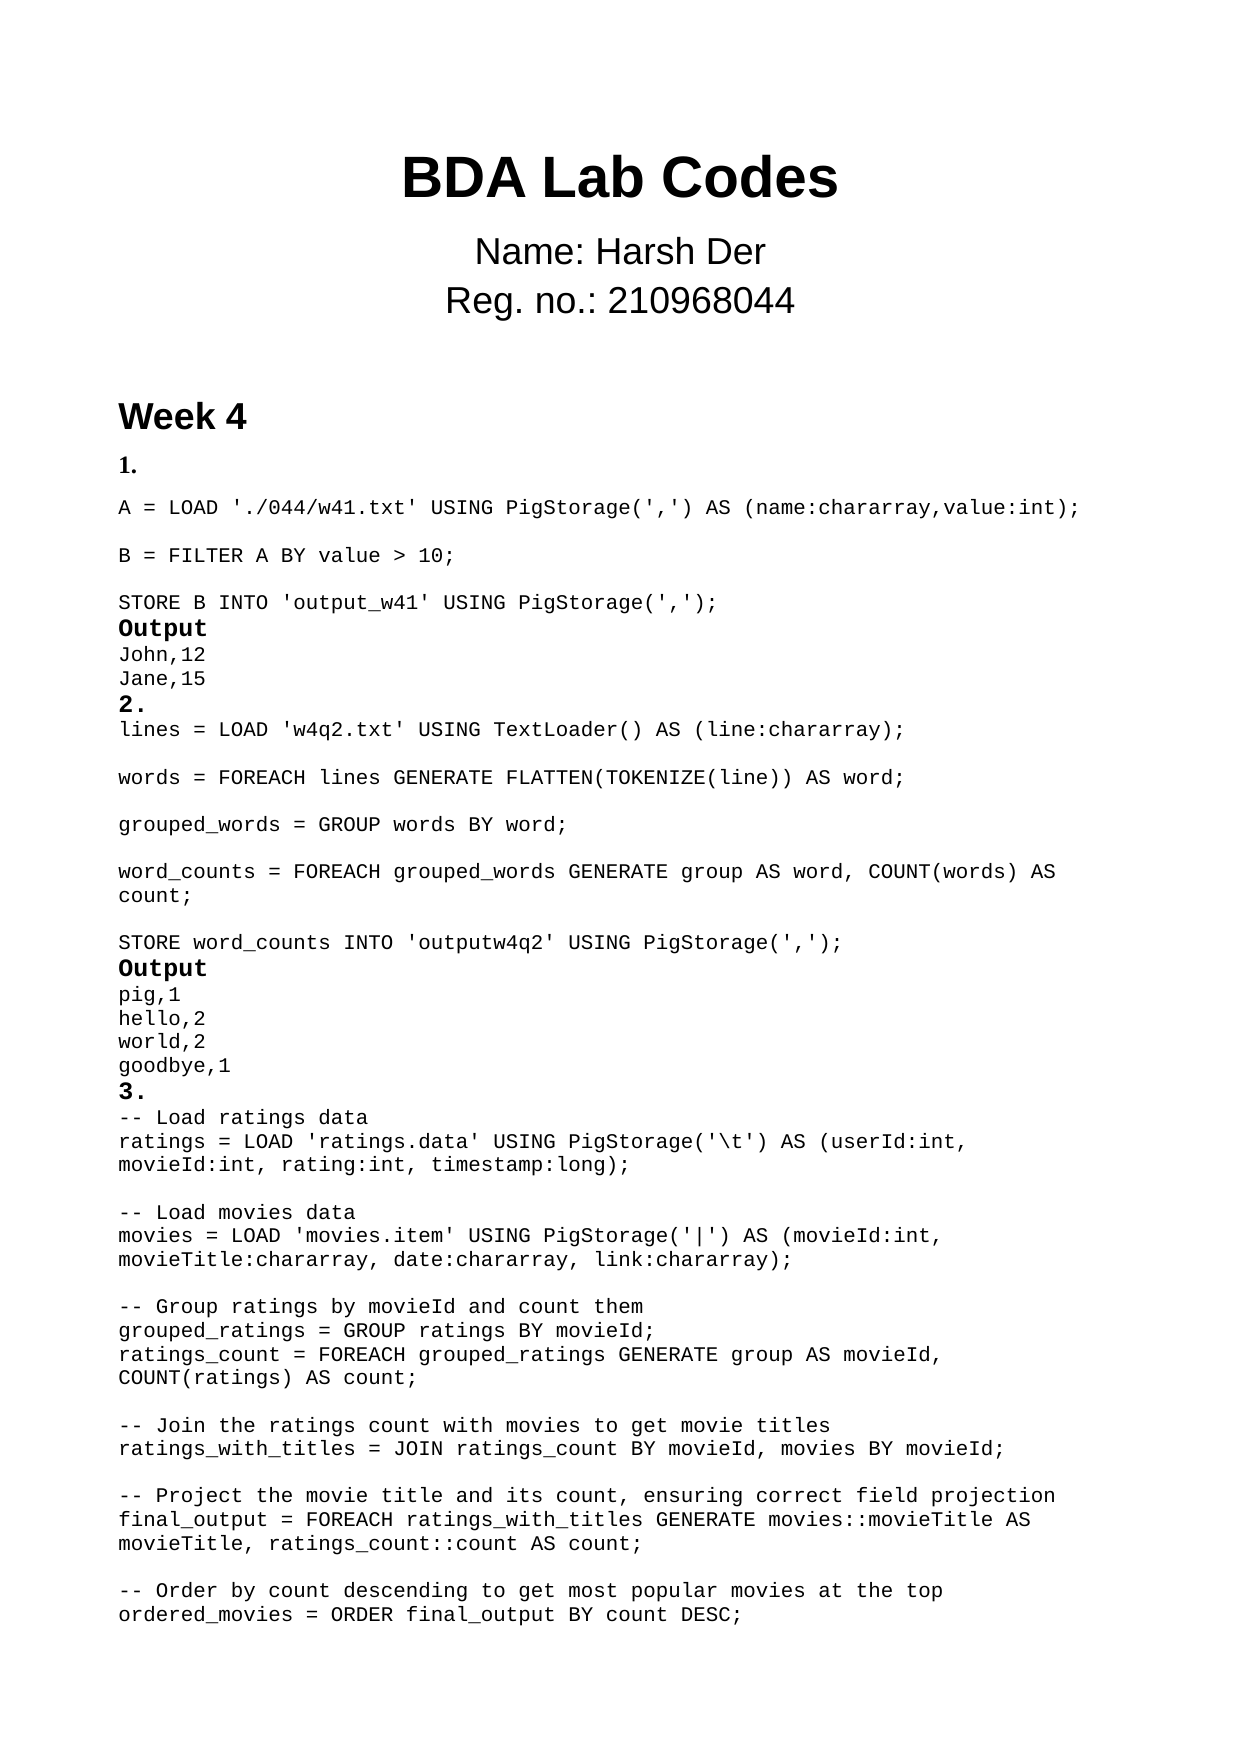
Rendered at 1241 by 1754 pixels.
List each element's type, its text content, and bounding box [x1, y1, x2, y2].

text ratings_with_titles = JOIN ratings_count BY movieId, movies BY movieId; [118, 1438, 1122, 1462]
text final_output = FOREACH ratings_with_titles GENERATE movies::movieTitle AS movieTitle, ratings_count::count AS count; [118, 1509, 1122, 1556]
text -- Project the movie title and its count, ensuring correct field projection [118, 1486, 1122, 1509]
text Output [118, 616, 1122, 644]
text -- Load ratings data [118, 1107, 1122, 1131]
text words = FOREACH lines GENERATE FLATTEN(TOKENIZE(line)) AS word; [118, 767, 1122, 790]
text 3. [118, 1079, 1122, 1107]
text word_counts = FOREACH grouped_words GENERATE group AS word, COUNT(words) AS count; [118, 861, 1122, 909]
text Jane,15 [118, 667, 1122, 691]
text world,2 [118, 1032, 1122, 1055]
text ratings = LOAD 'ratings.data' USING PigStorage('\t') AS (userId:int, movieId:int, rating:int, timestamp:long); [118, 1131, 1122, 1178]
text pig,1 [118, 984, 1122, 1008]
text movies = LOAD 'movies.item' USING PigStorage('|') AS (movieId:int, movieTitle:chararray, date:chararray, link:chararray); [118, 1225, 1122, 1273]
text -- Order by count descending to get most popular movies at the top [118, 1580, 1122, 1604]
text -- Load movies data [118, 1202, 1122, 1225]
subtitle Reg. no.: 210968044 [118, 278, 1122, 321]
title BDA Lab Codes [118, 143, 1122, 210]
subtitle Name: Harsh Der [118, 229, 1122, 272]
text A = LOAD './044/w41.txt' USING PigStorage(',') AS (name:chararray,value:int); [118, 497, 1122, 521]
subtitle Week 4 [118, 394, 1122, 437]
text lines = LOAD 'w4q2.txt' USING TextLoader() AS (line:chararray); [118, 719, 1122, 743]
text grouped_ratings = GROUP ratings BY movieId; [118, 1320, 1122, 1344]
text ratings_count = FOREACH grouped_ratings GENERATE group AS movieId, COUNT(ratings) AS count; [118, 1344, 1122, 1391]
text STORE B INTO 'output_w41' USING PigStorage(','); [118, 592, 1122, 616]
text grouped_words = GROUP words BY word; [118, 814, 1122, 838]
text goodbye,1 [118, 1055, 1122, 1079]
text John,12 [118, 644, 1122, 667]
text 1. [118, 450, 1122, 478]
text Output [118, 956, 1122, 984]
text B = FILTER A BY value > 10; [118, 544, 1122, 568]
text 2. [118, 691, 1122, 719]
text -- Join the ratings count with movies to get movie titles [118, 1414, 1122, 1438]
text -- Group ratings by movieId and count them [118, 1296, 1122, 1320]
text hello,2 [118, 1008, 1122, 1032]
text STORE word_counts INTO 'outputw4q2' USING PigStorage(','); [118, 932, 1122, 956]
text ordered_movies = ORDER final_output BY count DESC; [118, 1604, 1122, 1627]
